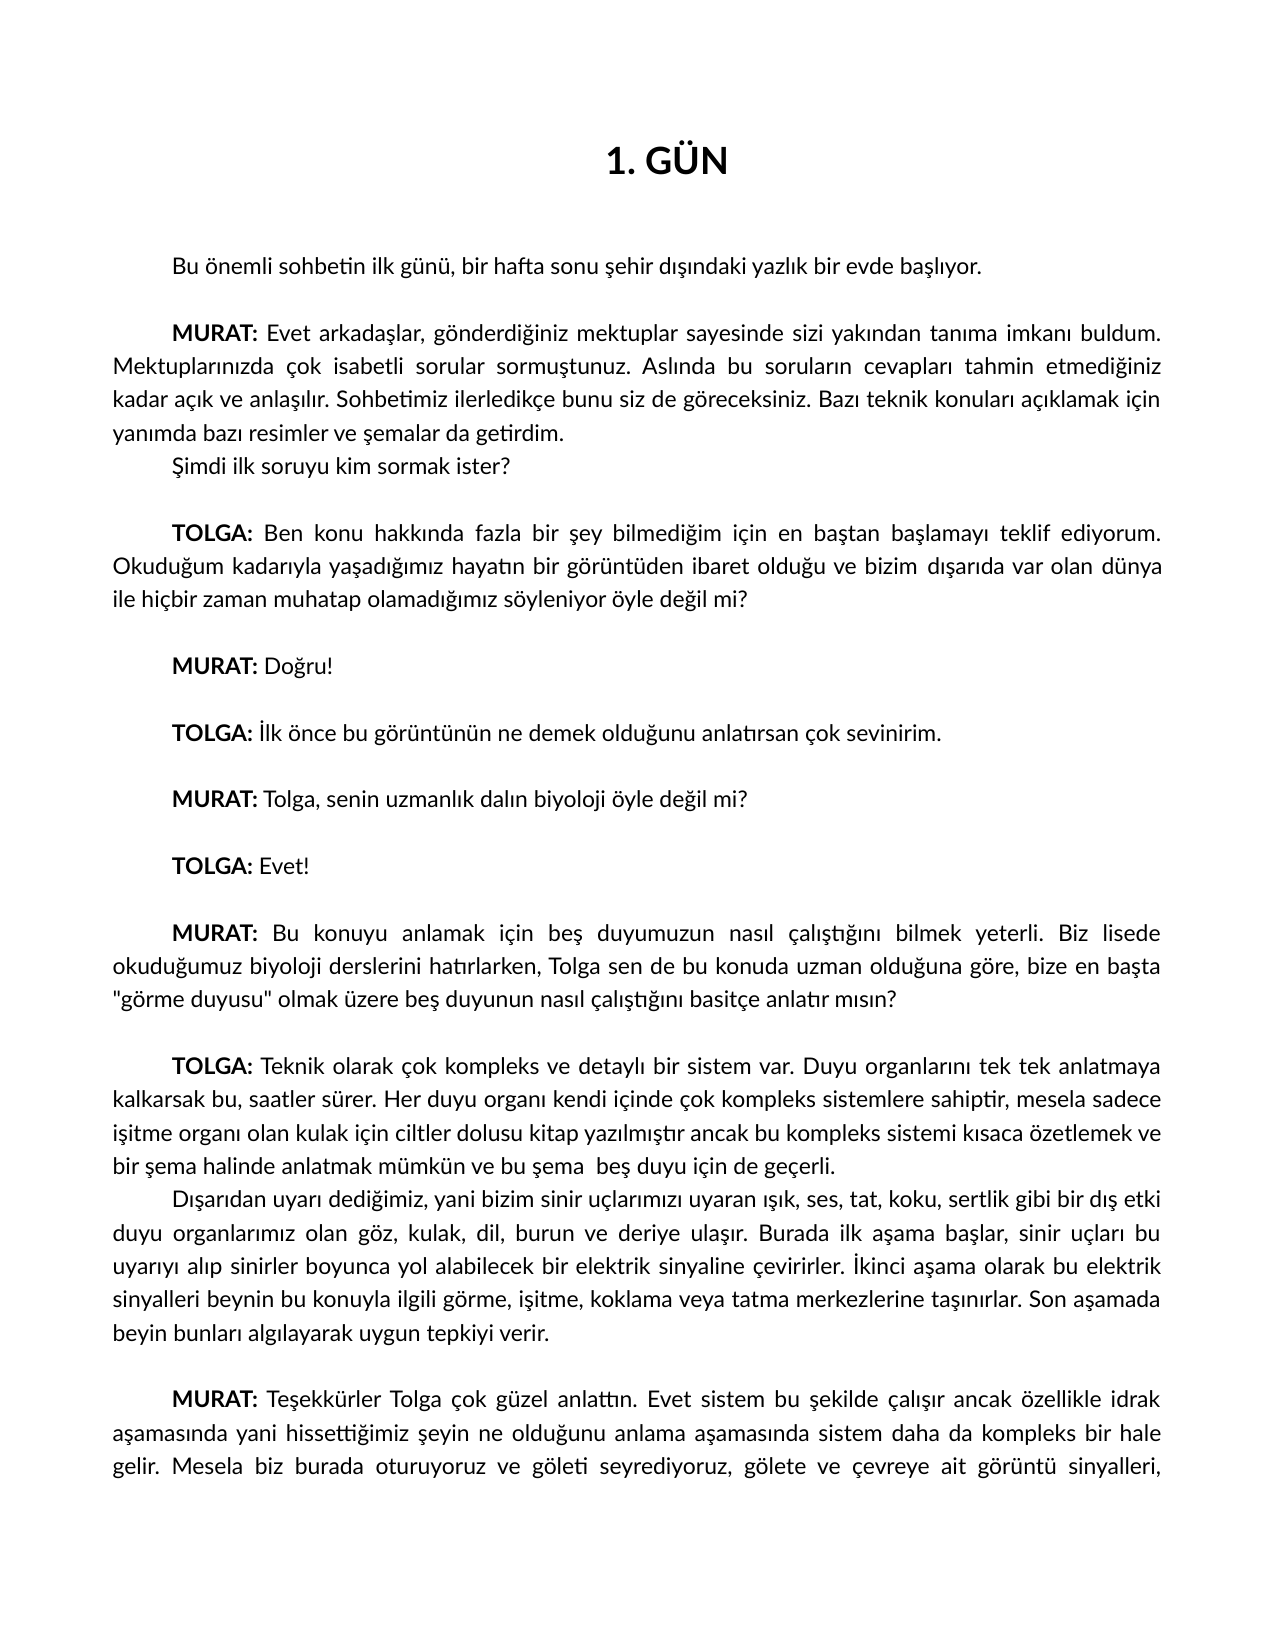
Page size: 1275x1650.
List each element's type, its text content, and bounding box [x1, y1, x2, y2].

text Dışarıdan uyarı dediğimiz, yani bizim sinir uçlarımızı uyaran ışık, ses, tat, koku, sertlik gibi bir dış etki duyu organlarımız olan göz, kulak, dil, burun ve deriye ulaşır. Burada ilk aşama başlar, sinir uçları bu uyarıyı alıp sinirler boyunca yol alabilecek bir elektrik sinyaline çevirirler. İkinci aşama olarak bu elektrik sinyalleri beynin bu konuyla ilgili görme, işitme, koklama veya tatma merkezlerine taşınırlar. Son aşamada beyin bunları algılayarak uygun tepkiyi verir. [112, 1181, 1162, 1348]
text MURAT: Evet arkadaşlar, gönderdiğiniz mektuplar sayesinde sizi yakından tanıma imkanı buldum. Mektuplarınızda çok isabetli sorular sormuştunuz. Aslında bu soruların cevapları tahmin etmediğiniz kadar açık ve anlaşılır. Sohbetimiz ilerledikçe bunu siz de göreceksiniz. Bazı teknik konuları açıklamak için yanımda bazı resimler ve şemalar da getirdim. [112, 314, 1162, 448]
text Bu önemli sohbetin ilk günü, bir hafta sonu şehir dışındaki yazlık bir evde başlıyor. [112, 248, 1162, 281]
text 1. GÜN [112, 148, 1162, 181]
text TOLGA: Ben konu hakkında fazla bir şey bilmediğim için en baştan başlamayı teklif ediyorum. Okuduğum kadarıyla yaşadığımız hayatın bir görüntüden ibaret olduğu ve bizim dışarıda var olan dünya ile hiçbir zaman muhatap olamadığımız söyleniyor öyle değil mi? [112, 514, 1162, 614]
text Şimdi ilk soruyu kim sormak ister? [112, 448, 1162, 481]
text MURAT: Bu konuyu anlamak için beş duyumuzun nasıl çalıştığını bilmek yeterli. Biz lisede okuduğumuz biyoloji derslerini hatırlarken, Tolga sen de bu konuda uzman olduğuna göre, bize en başta "görme duyusu" olmak üzere beş duyunun nasıl çalıştığını basitçe anlatır mısın? [112, 914, 1162, 1014]
text TOLGA: İlk önce bu görüntünün ne demek olduğunu anlatırsan çok sevinirim. [112, 714, 1162, 748]
text TOLGA: Teknik olarak çok kompleks ve detaylı bir sistem var. Duyu organlarını tek tek anlatmaya kalkarsak bu, saatler sürer. Her duyu organı kendi içinde çok kompleks sistemlere sahiptir, mesela sadece işitme organı olan kulak için ciltler dolusu kitap yazılmıştır ancak bu kompleks sistemi kısaca özetlemek ve bir şema halinde anlatmak mümkün ve bu şema beş duyu için de geçerli. [112, 1048, 1162, 1181]
text MURAT: Doğru! [112, 648, 1162, 681]
text TOLGA: Evet! [112, 848, 1162, 881]
text MURAT: Tolga, senin uzmanlık dalın biyoloji öyle değil mi? [112, 781, 1162, 814]
text MURAT: Teşekkürler Tolga çok güzel anlattın. Evet sistem bu şekilde çalışır ancak özellikle idrak aşamasında yani hissettiğimiz şeyin ne olduğunu anlama aşamasında sistem daha da kompleks bir hale gelir. Mesela biz burada oturuyoruz ve göleti seyrediyoruz, gölete ve çevreye ait görüntü sinyalleri, [112, 1381, 1162, 1481]
